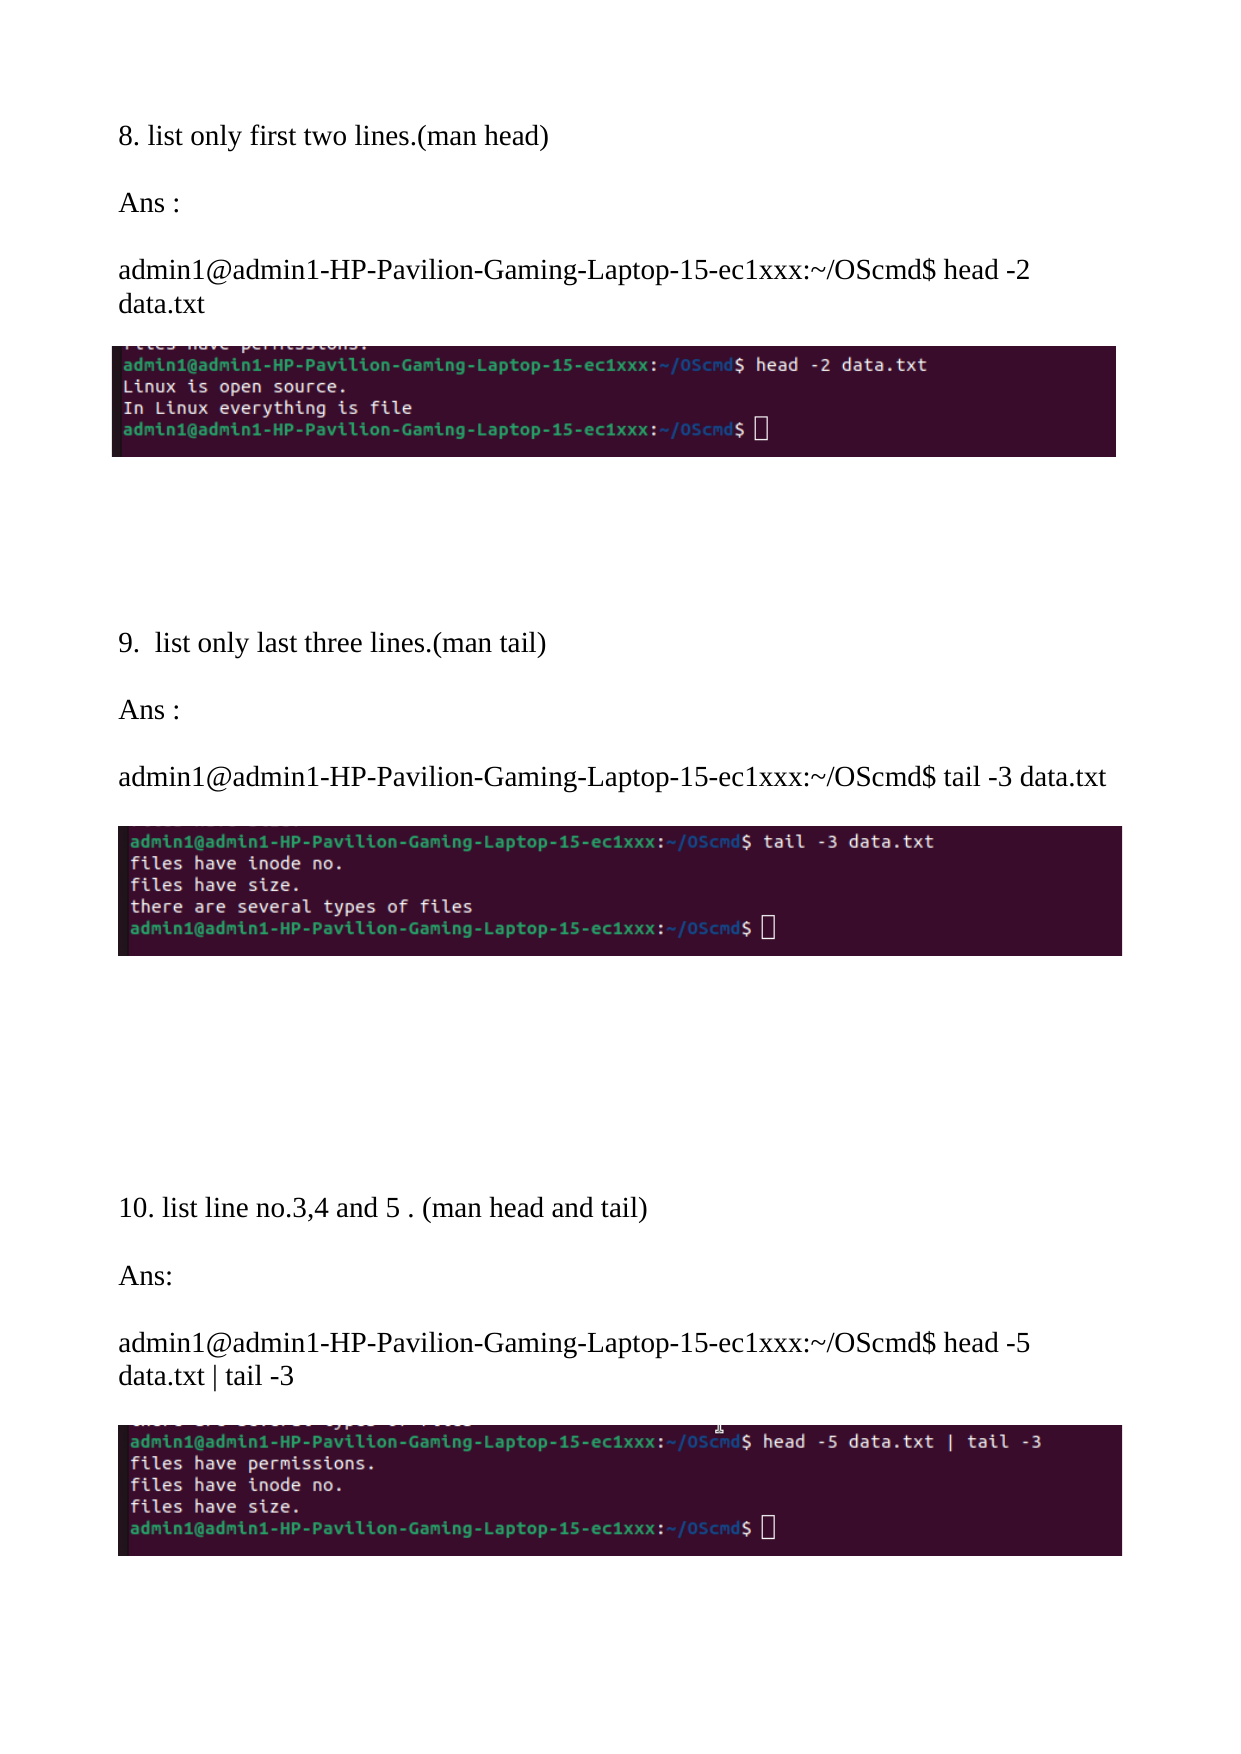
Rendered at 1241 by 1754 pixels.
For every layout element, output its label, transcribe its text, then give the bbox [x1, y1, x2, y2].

text admin1@admin1-HP-Pavilion-Gaming-Laptop-15-ec1xxx:~/OScmd$ head -5 data.txt | tail -3 [118, 1325, 1122, 1392]
text 10. list line no.3,4 and 5 . (man head and tail) [118, 1191, 1122, 1224]
text Ans : [118, 692, 1122, 725]
text admin1@admin1-HP-Pavilion-Gaming-Laptop-15-ec1xxx:~/OScmd$ head -2 data.txt [118, 252, 1122, 319]
picture [118, 1425, 1123, 1556]
text 8. list only first two lines.(man head) [118, 118, 1122, 152]
picture [111, 346, 1116, 457]
text admin1@admin1-HP-Pavilion-Gaming-Laptop-15-ec1xxx:~/OScmd$ tail -3 data.txt [118, 759, 1122, 792]
text Ans: [118, 1258, 1122, 1291]
text 9. list only last three lines.(man tail) [118, 625, 1122, 658]
text Ans : [118, 185, 1122, 219]
picture [118, 826, 1123, 956]
